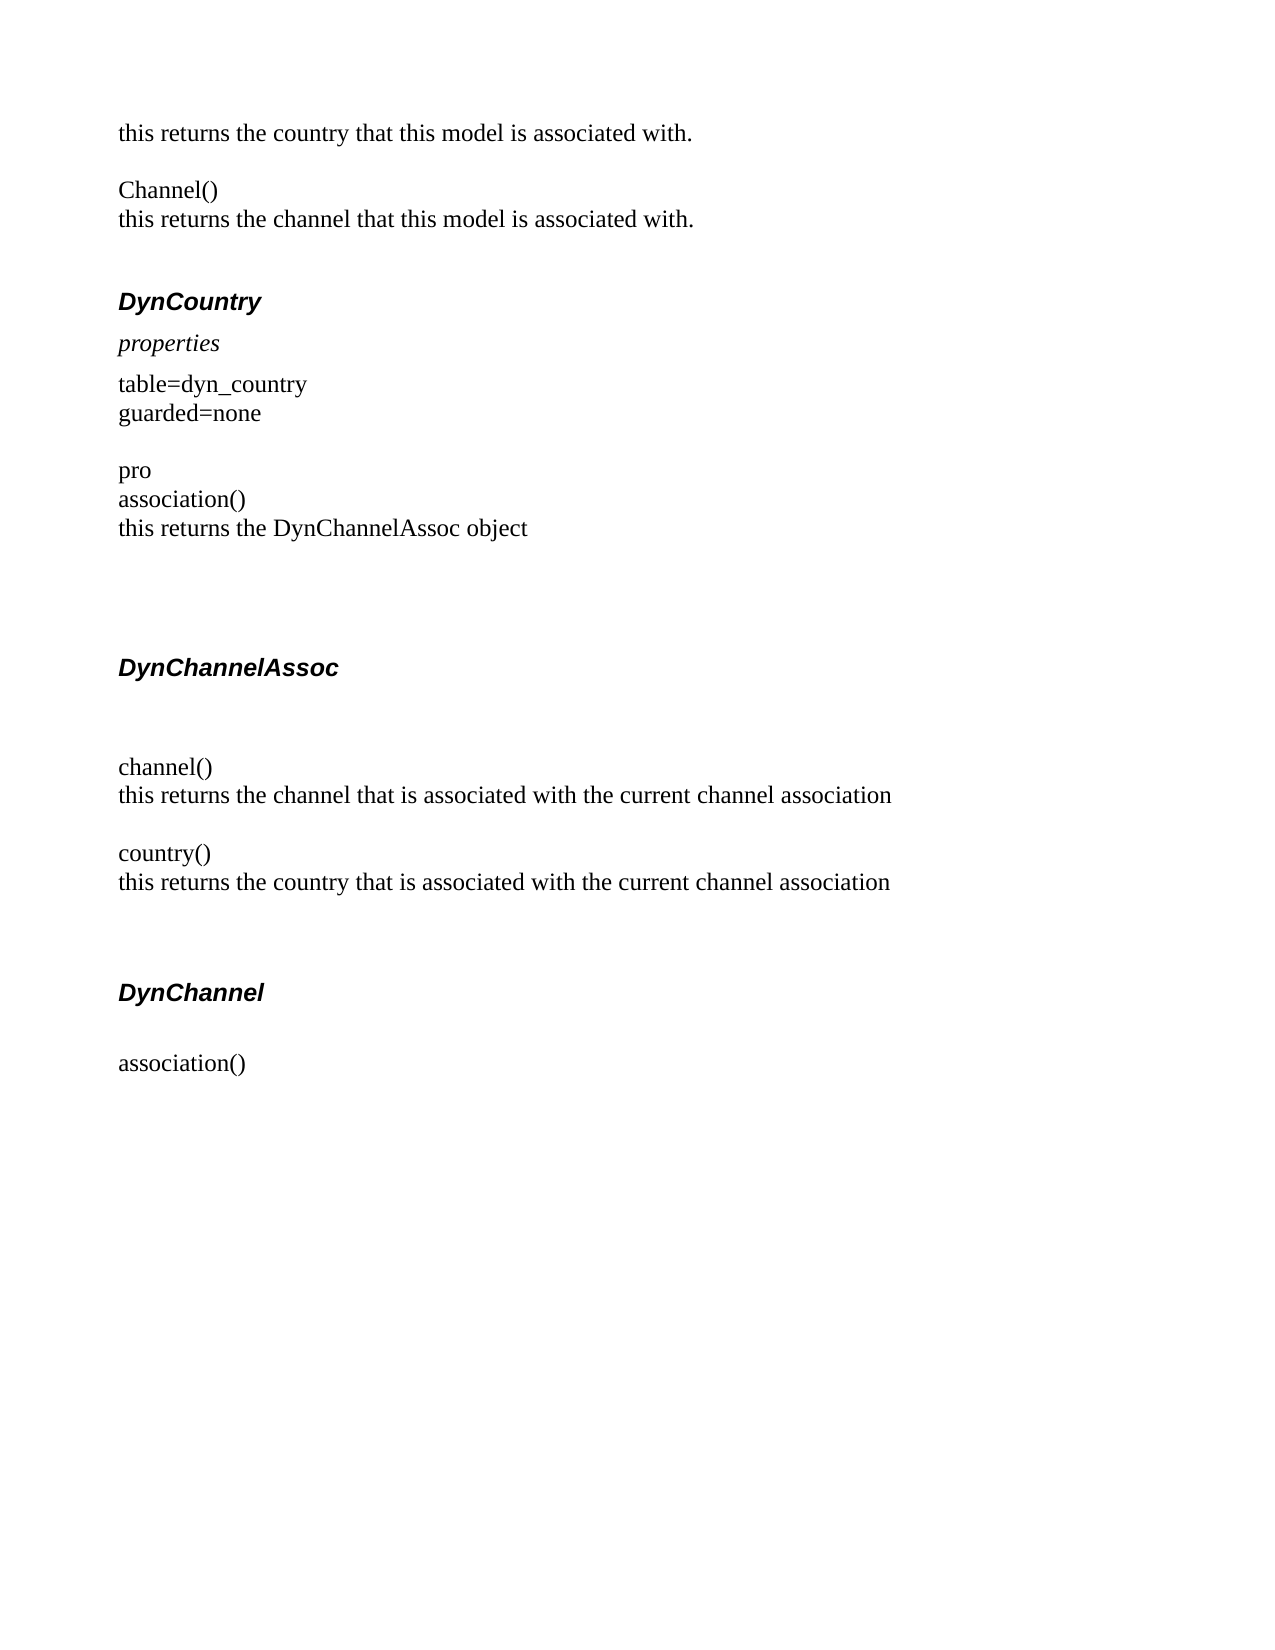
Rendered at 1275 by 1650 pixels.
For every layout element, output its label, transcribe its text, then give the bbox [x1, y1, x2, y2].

text guarded=none [118, 398, 1157, 427]
text association() [118, 1048, 1157, 1077]
text this returns the channel that this model is associated with. [118, 204, 1157, 233]
text pro [118, 456, 1157, 484]
subtitle DynChannelAssoc [118, 653, 1157, 682]
text this returns the country that this model is associated with. [118, 118, 1157, 147]
text channel() [118, 752, 1157, 781]
text country() [118, 838, 1157, 867]
text this returns the country that is associated with the current channel association [118, 867, 1157, 896]
text table=dyn_country [118, 369, 1157, 398]
subtitle DynChannel [118, 978, 1157, 1007]
subtitle DynCountry [118, 287, 1157, 316]
text this returns the channel that is associated with the current channel association [118, 781, 1157, 809]
text Channel() [118, 176, 1157, 204]
text this returns the DynChannelAssoc object [118, 513, 1157, 542]
text association() [118, 484, 1157, 513]
text properties [118, 328, 1157, 357]
